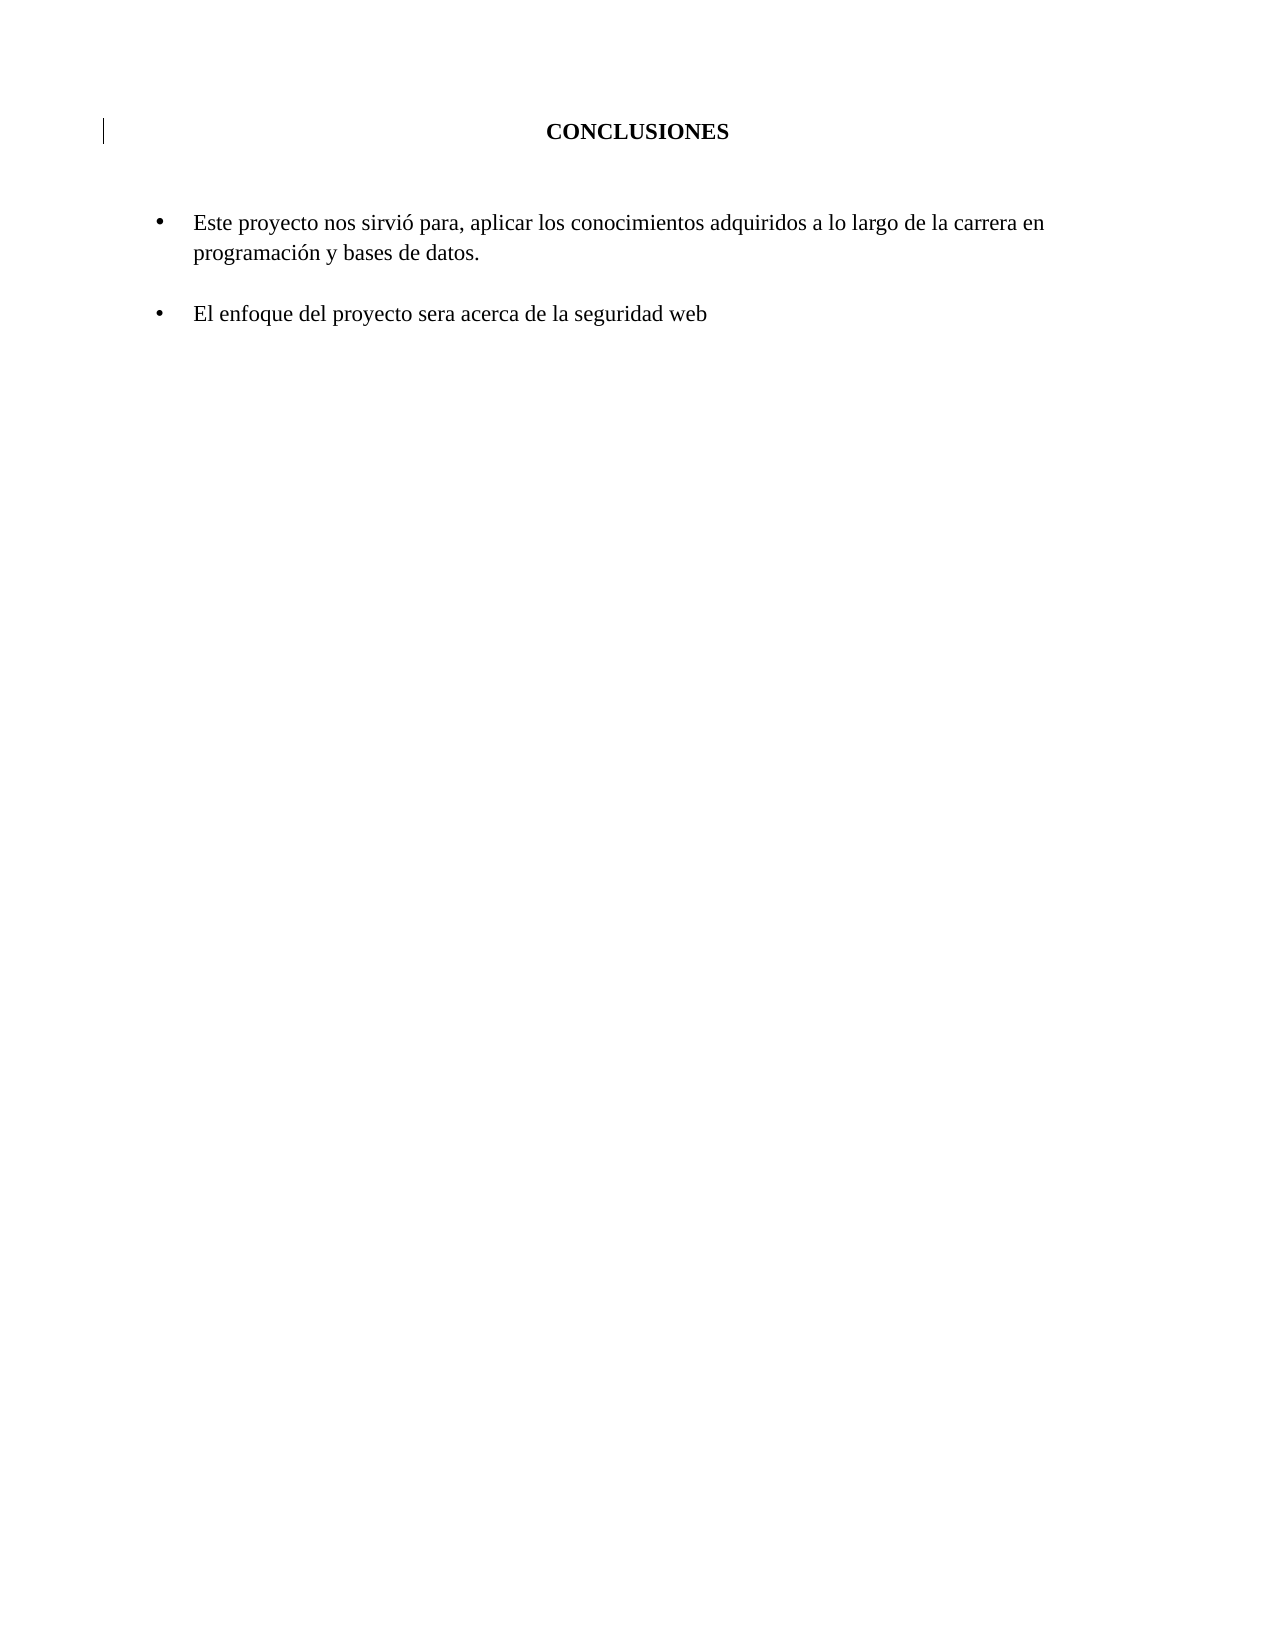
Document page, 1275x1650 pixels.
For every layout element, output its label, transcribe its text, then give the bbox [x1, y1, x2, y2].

list Este proyecto nos sirvió para, aplicar los conocimientos adquiridos a lo largo de la carrera en programación y bases de datos. [156, 209, 1157, 266]
text CONCLUSIONES [118, 118, 1157, 144]
list El enfoque del proyecto sera acerca de la seguridad web [156, 300, 1157, 326]
